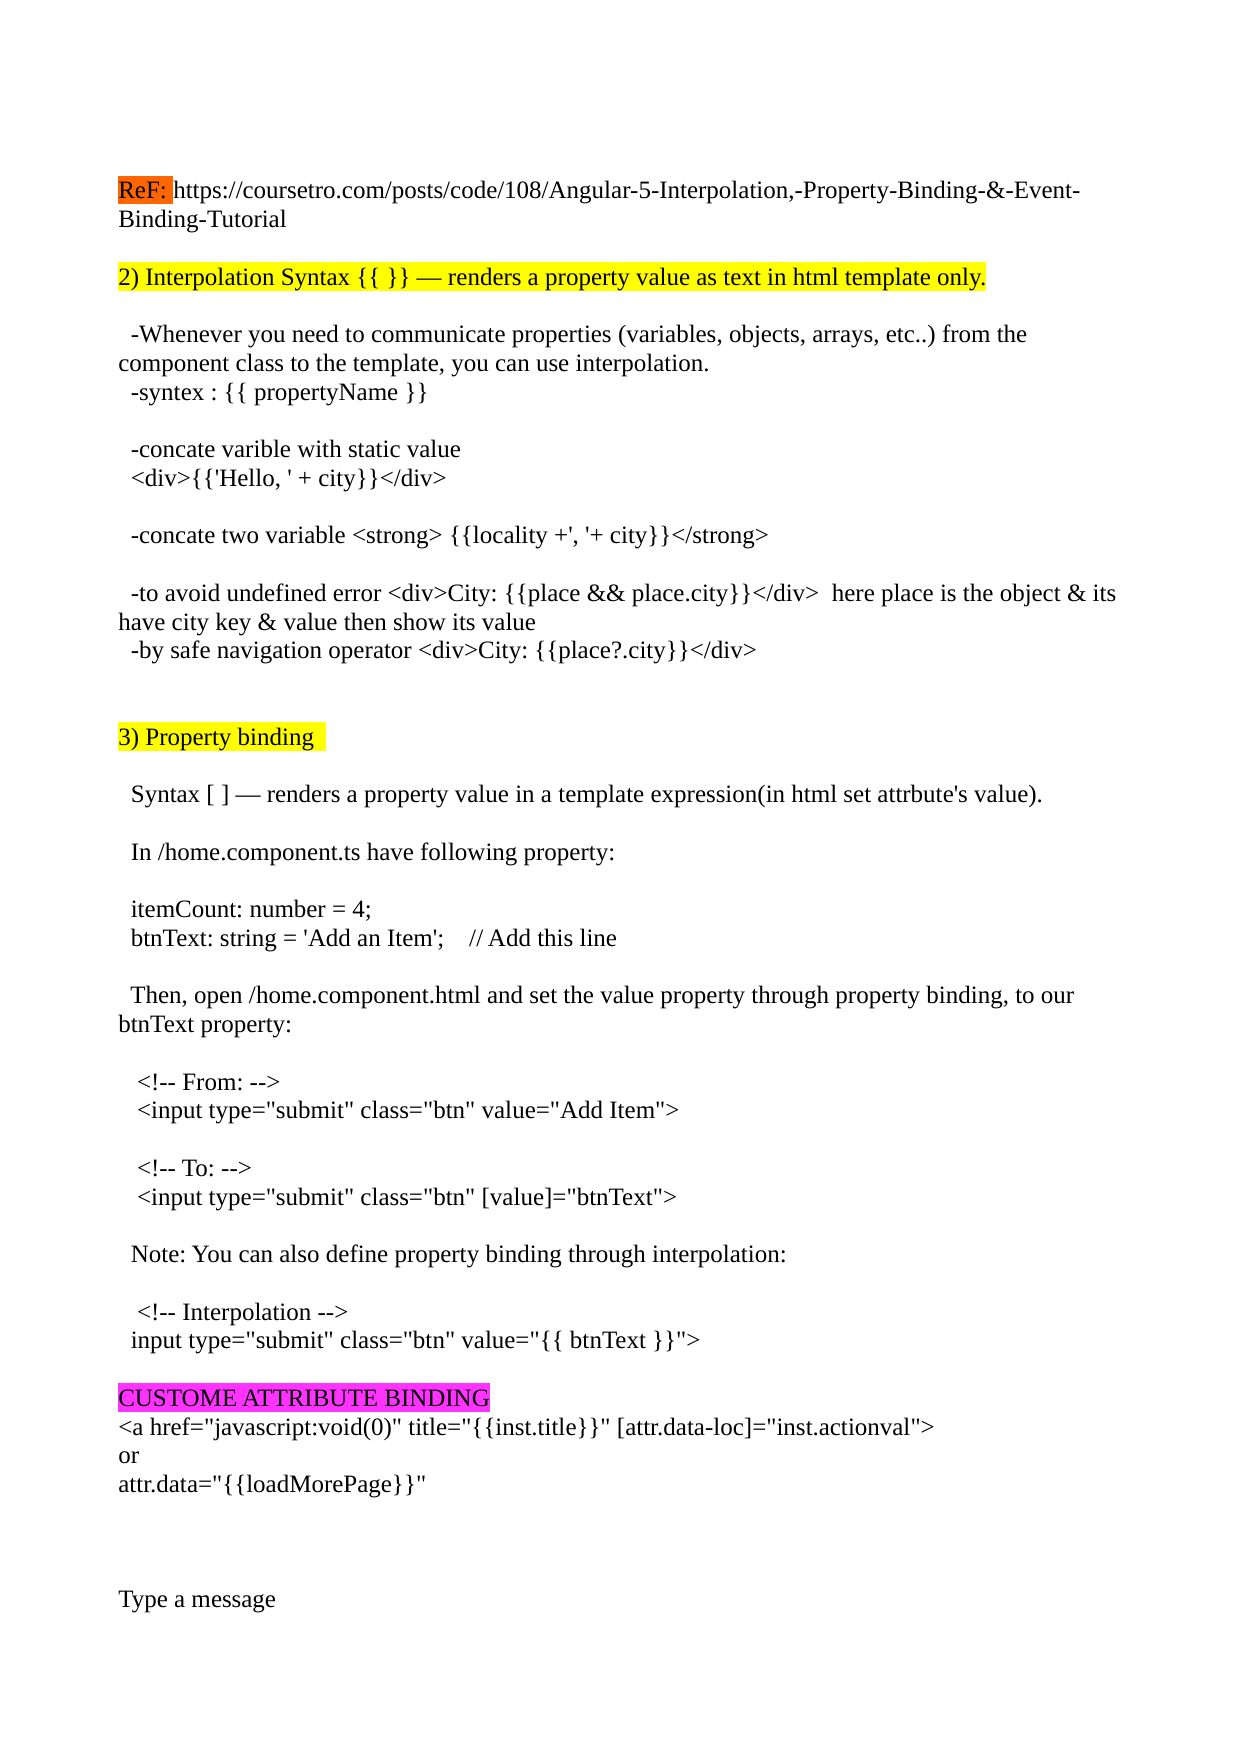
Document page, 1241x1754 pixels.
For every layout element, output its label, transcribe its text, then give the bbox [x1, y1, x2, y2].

text input type="submit" class="btn" value="{{ btnText }}"> [118, 1326, 1122, 1354]
text Then, open /home.component.html and set the value property through property binding, to our btnText property: [118, 981, 1122, 1038]
text -Whenever you need to communicate properties (variables, objects, arrays, etc..) from the component class to the template, you can use interpolation. [118, 319, 1122, 377]
text btnText: string = 'Add an Item'; // Add this line [118, 923, 1122, 952]
text <input type="submit" class="btn" value="Add Item"> [118, 1096, 1122, 1124]
text -by safe navigation operator <div>City: {{place?.city}}</div> [118, 636, 1122, 664]
text In /home.component.ts have following property: [118, 837, 1122, 866]
text <!-- Interpolation --> [118, 1297, 1122, 1326]
text CUSTOME ATTRIBUTE BINDING <a href="javascript:void(0)" title="{{inst.title}}" [attr.data-loc]="inst.actionval"> [118, 1383, 1122, 1441]
text Type a message [118, 1584, 1122, 1613]
text ReF: https://coursetro.com/posts/code/108/Angular-5-Interpolation,-Property-Binding-&-Event-Binding-Tutorial [118, 176, 1122, 233]
text 2) Interpolation Syntax {{ }} — renders a property value as text in html template only. [118, 262, 1122, 291]
text <input type="submit" class="btn" [value]="btnText"> [118, 1182, 1122, 1211]
text Syntax [ ] — renders a property value in a template expression(in html set attrbute's value). [118, 779, 1122, 808]
text <!-- From: --> [118, 1067, 1122, 1096]
text itemCount: number = 4; [118, 894, 1122, 923]
text or [118, 1441, 1122, 1469]
text attr.data="{{loadMorePage}}" [118, 1469, 1122, 1498]
text -to avoid undefined error <div>City: {{place && place.city}}</div> here place is the object & its have city key & value then show its value [118, 578, 1122, 636]
text -syntex : {{ propertyName }} [118, 377, 1122, 406]
text <!-- To: --> [118, 1153, 1122, 1182]
text <div>{{'Hello, ' + city}}</div> [118, 463, 1122, 492]
text Note: You can also define property binding through interpolation: [118, 1239, 1122, 1268]
text -concate varible with static value [118, 434, 1122, 463]
text -concate two variable <strong> {{locality +', '+ city}}</strong> [118, 521, 1122, 549]
text 3) Property binding [118, 722, 1122, 751]
